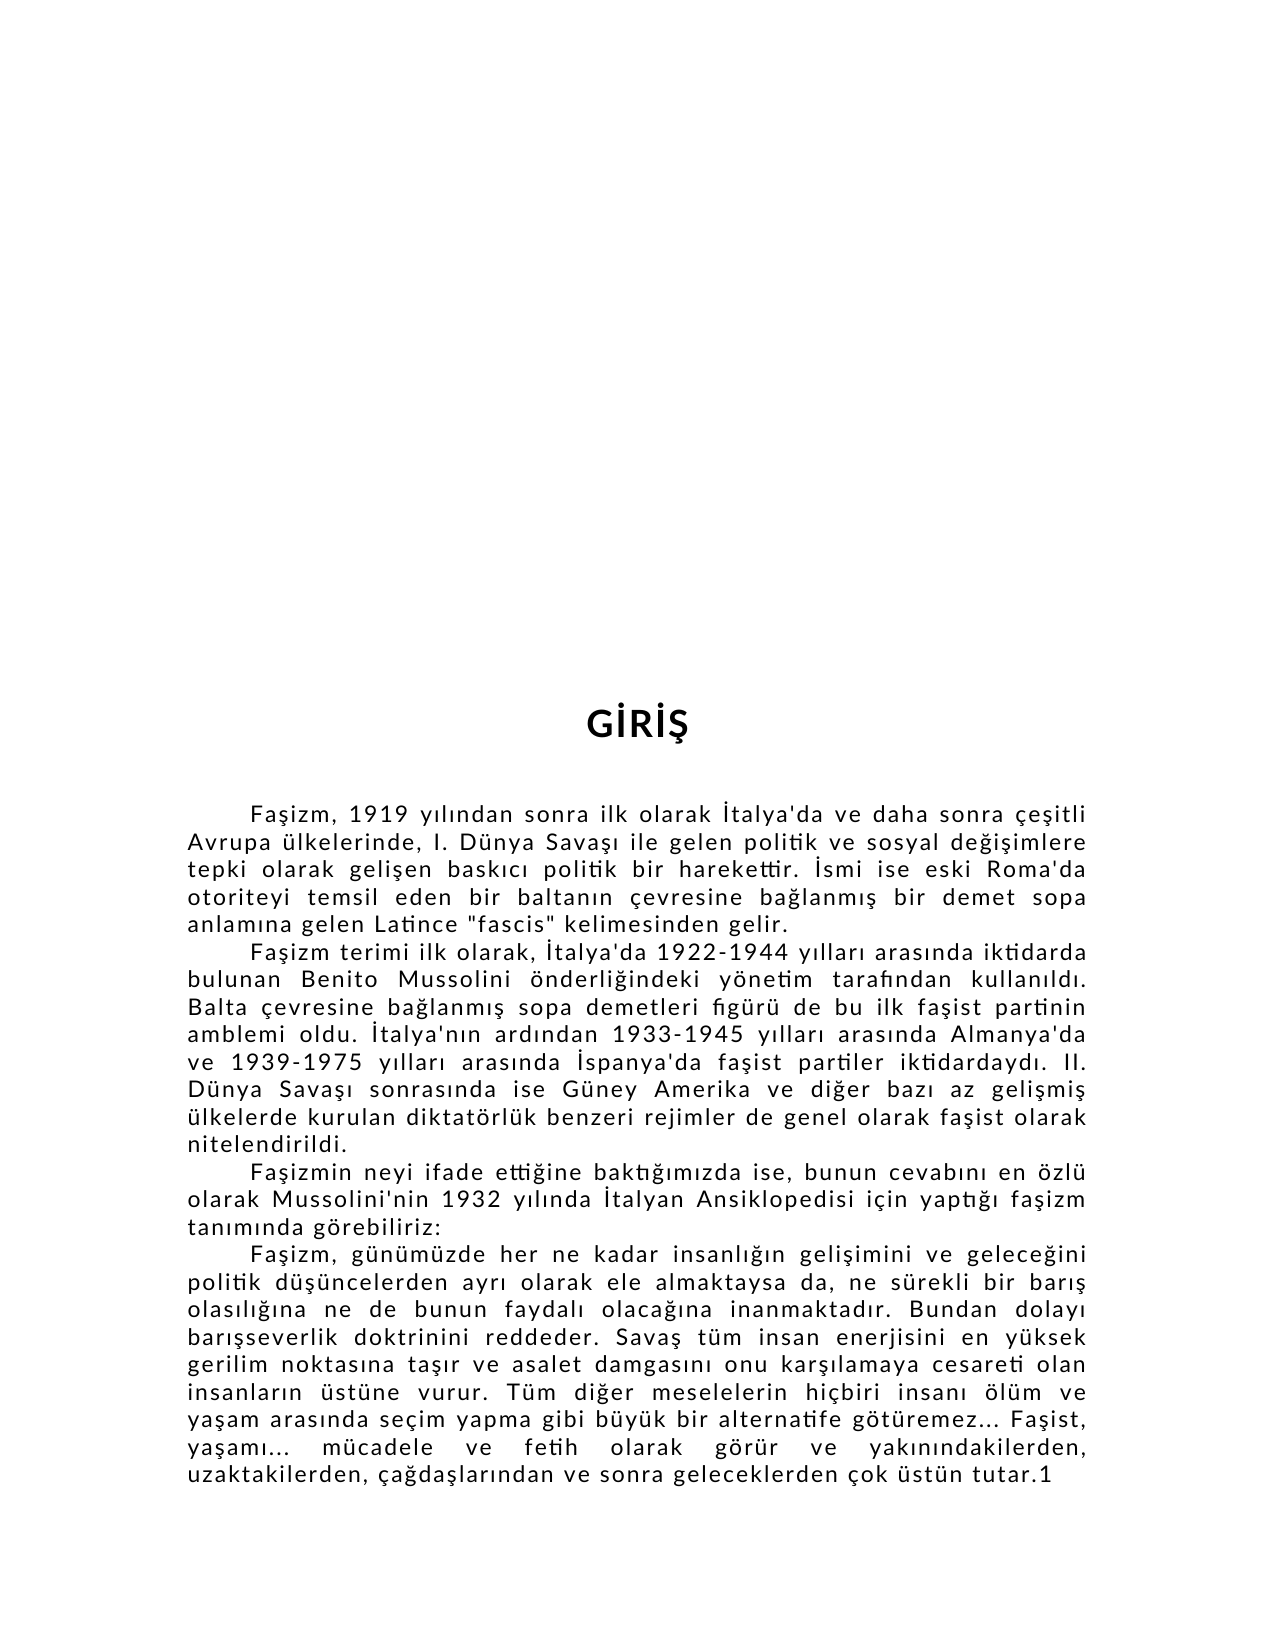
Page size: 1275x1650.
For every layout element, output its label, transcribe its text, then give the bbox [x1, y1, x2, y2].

text Faşizmin neyi ifade ettiğine baktığımızda ise, bunun cevabını en özlü olarak Mussolini'nin 1932 yılında İtalyan Ansiklopedisi için yaptığı faşizm tanımında görebiliriz: [187, 1157, 1087, 1240]
text Faşizm terimi ilk olarak, İtalya'da 1922-1944 yılları arasında iktidarda bulunan Benito Mussolini önderliğindeki yönetim tarafından kullanıldı. Balta çevresine bağlanmış sopa demetleri figürü de bu ilk faşist partinin amblemi oldu. İtalya'nın ardından 1933-1945 yılları arasında Almanya'da ve 1939-1975 yılları arasında İspanya'da faşist partiler iktidardaydı. II. Dünya Savaşı sonrasında ise Güney Amerika ve diğer bazı az gelişmiş ülkelerde kurulan diktatörlük benzeri rejimler de genel olarak faşist olarak nitelendirildi. [187, 937, 1087, 1157]
text Faşizm, 1919 yılından sonra ilk olarak İtalya'da ve daha sonra çeşitli Avrupa ülkelerinde, I. Dünya Savaşı ile gelen politik ve sosyal değişimlere tepki olarak gelişen baskıcı politik bir harekettir. İsmi ise eski Roma'da otoriteyi temsil eden bir baltanın çevresine bağlanmış bir demet sopa anlamına gelen Latince "fascis" kelimesinden gelir. [187, 800, 1087, 937]
subtitle GİRİŞ [187, 700, 1087, 745]
text Faşizm, günümüzde her ne kadar insanlığın gelişimini ve geleceğini politik düşüncelerden ayrı olarak ele almaktaysa da, ne sürekli bir barış olasılığına ne de bunun faydalı olacağına inanmaktadır. Bundan dolayı barışseverlik doktrinini reddeder. Savaş tüm insan enerjisini en yüksek gerilim noktasına taşır ve asalet damgasını onu karşılamaya cesareti olan insanların üstüne vurur. Tüm diğer meselelerin hiçbiri insanı ölüm ve yaşam arasında seçim yapma gibi büyük bir alternatife götüremez... Faşist, yaşamı... mücadele ve fetih olarak görür ve yakınındakilerden, uzaktakilerden, çağdaşlarından ve sonra geleceklerden çok üstün tutar.1 [187, 1240, 1087, 1487]
